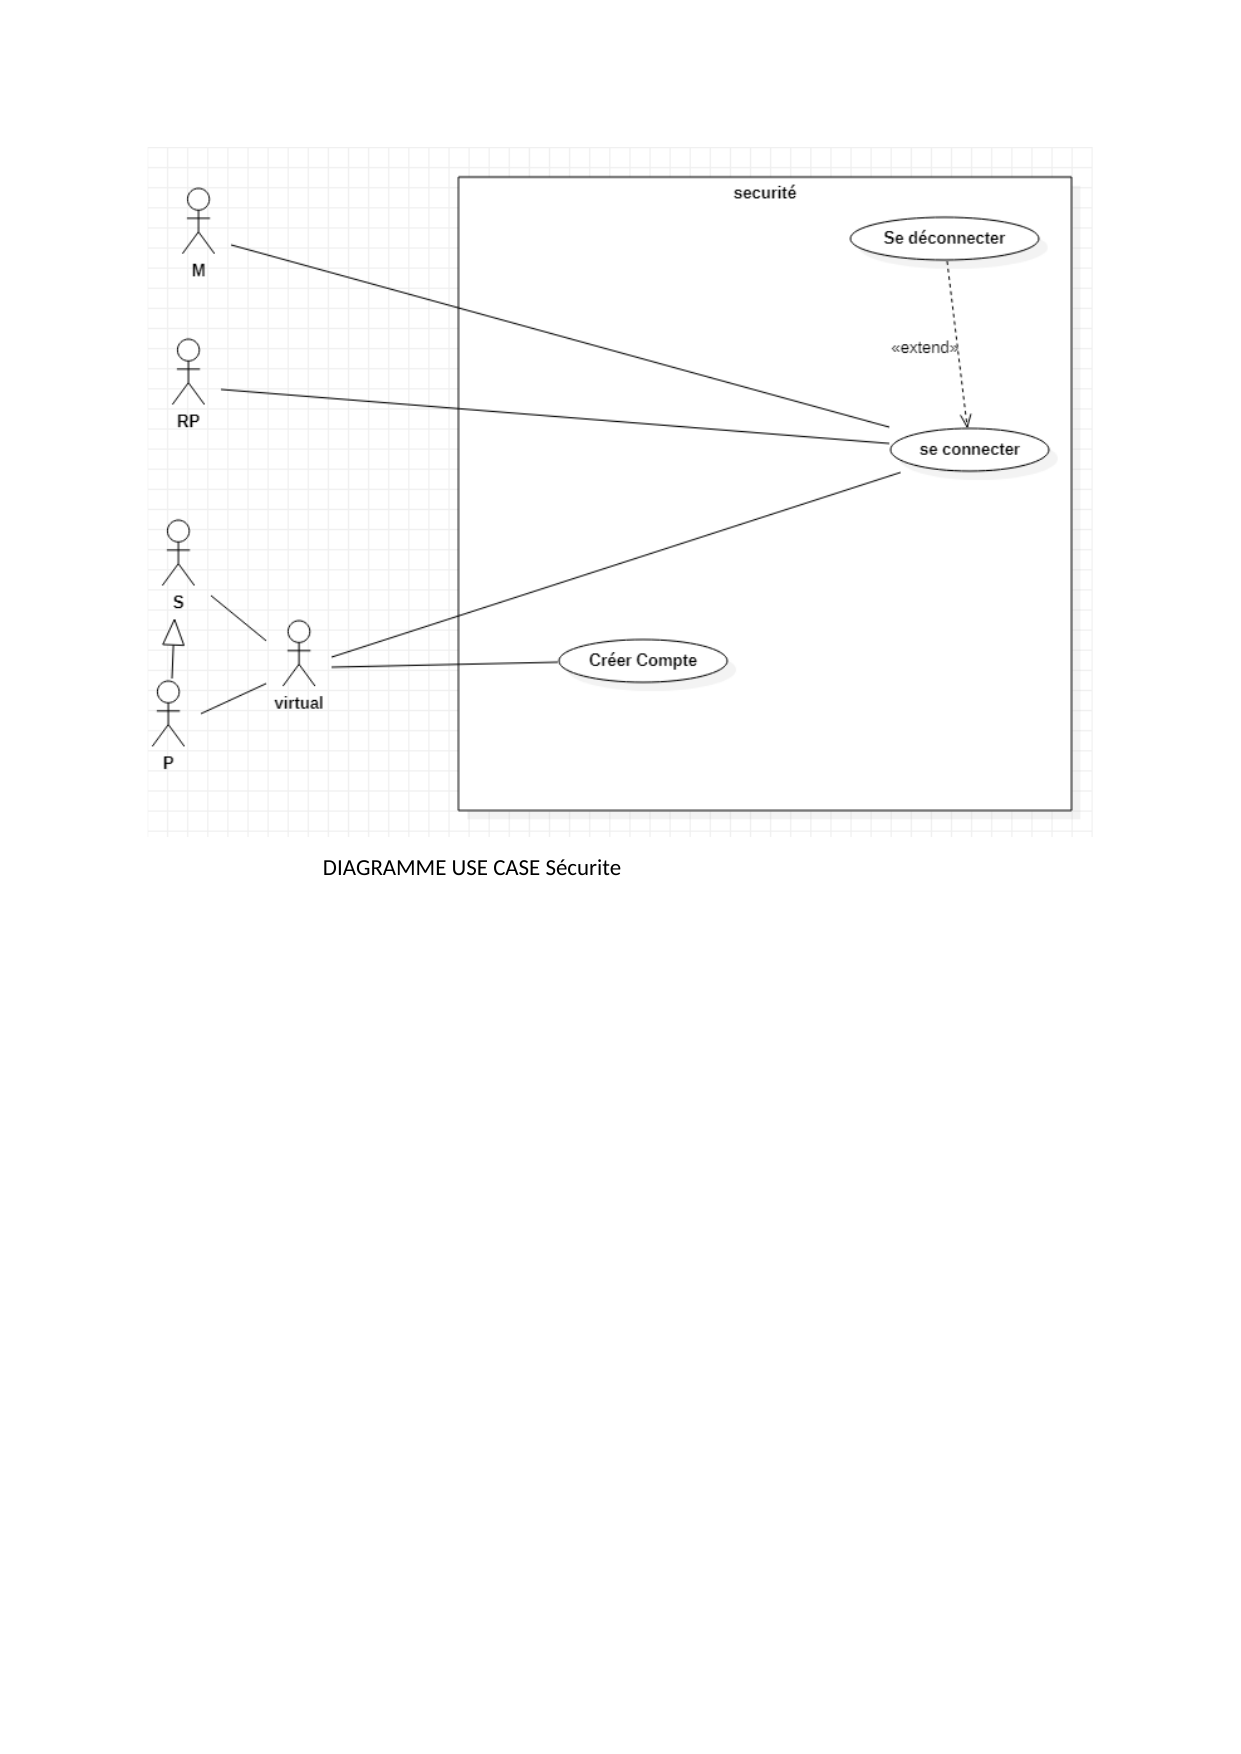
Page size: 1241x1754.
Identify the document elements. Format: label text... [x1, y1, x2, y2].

text DIAGRAMME USE CASE Sécurite [148, 853, 1093, 881]
